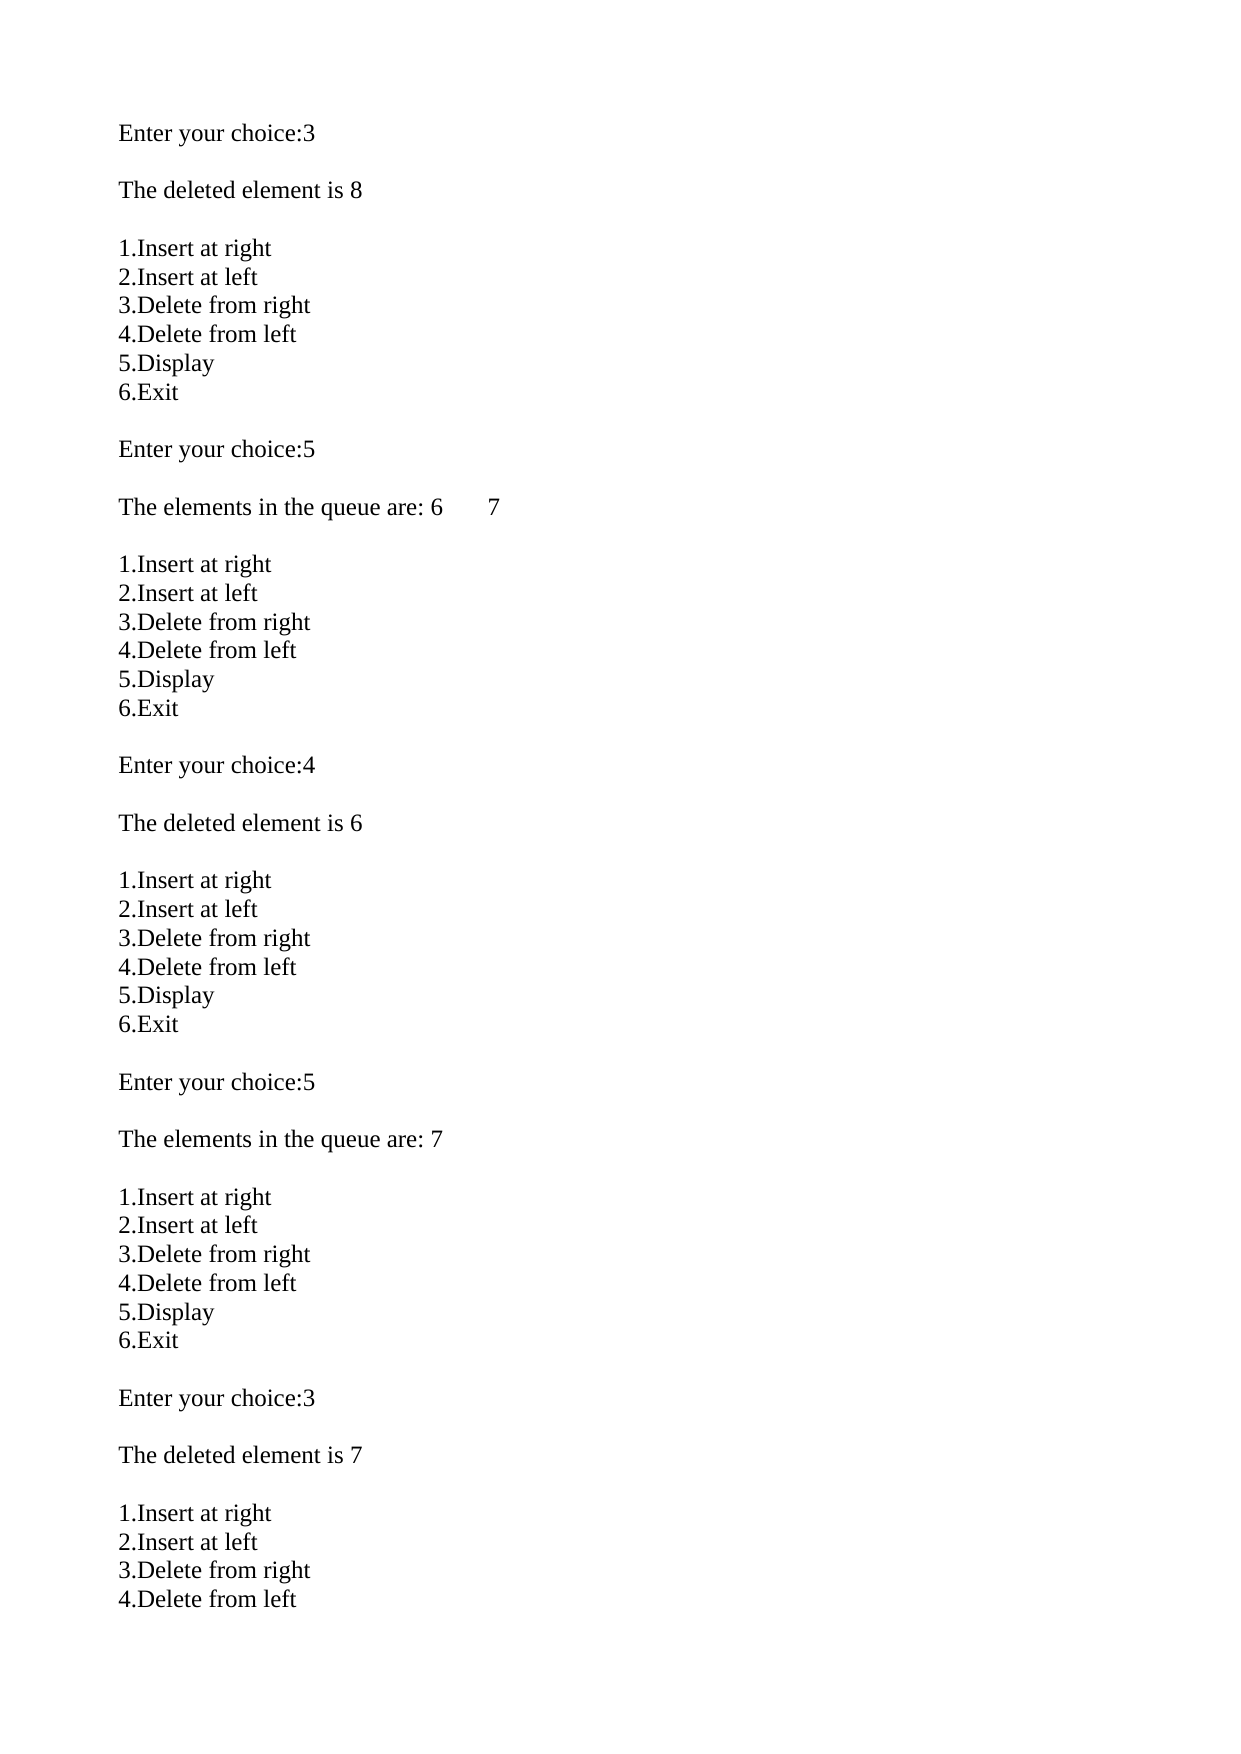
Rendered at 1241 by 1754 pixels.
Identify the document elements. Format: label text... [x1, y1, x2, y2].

text The elements in the queue are: 7 [118, 1124, 1122, 1153]
text 6.Exit [118, 1009, 1122, 1038]
text 3.Delete from right [118, 923, 1122, 952]
text Enter your choice:5 [118, 1067, 1122, 1096]
text The deleted element is 6 [118, 808, 1122, 837]
text 2.Insert at left [118, 1211, 1122, 1239]
text 4.Delete from left [118, 1584, 1122, 1613]
text Enter your choice:5 [118, 434, 1122, 463]
text The elements in the queue are: 6 7 [118, 492, 1122, 521]
text 1.Insert at right [118, 1498, 1122, 1527]
text The deleted element is 7 [118, 1441, 1122, 1469]
text 6.Exit [118, 693, 1122, 722]
text 5.Display [118, 664, 1122, 693]
text 2.Insert at left [118, 1527, 1122, 1556]
text Enter your choice:4 [118, 751, 1122, 779]
text 2.Insert at left [118, 894, 1122, 923]
text 2.Insert at left [118, 262, 1122, 291]
text Enter your choice:3 [118, 118, 1122, 147]
text Enter your choice:3 [118, 1383, 1122, 1412]
text 3.Delete from right [118, 607, 1122, 636]
text 1.Insert at right [118, 233, 1122, 262]
text 6.Exit [118, 377, 1122, 406]
text 5.Display [118, 1297, 1122, 1326]
text 3.Delete from right [118, 291, 1122, 319]
text 4.Delete from left [118, 952, 1122, 981]
text 3.Delete from right [118, 1239, 1122, 1268]
text 1.Insert at right [118, 866, 1122, 894]
text 5.Display [118, 981, 1122, 1009]
text 2.Insert at left [118, 578, 1122, 607]
text 6.Exit [118, 1326, 1122, 1354]
text 4.Delete from left [118, 636, 1122, 664]
text 4.Delete from left [118, 319, 1122, 348]
text 1.Insert at right [118, 549, 1122, 578]
text 4.Delete from left [118, 1268, 1122, 1297]
text The deleted element is 8 [118, 176, 1122, 204]
text 3.Delete from right [118, 1556, 1122, 1584]
text 5.Display [118, 348, 1122, 377]
text 1.Insert at right [118, 1182, 1122, 1211]
